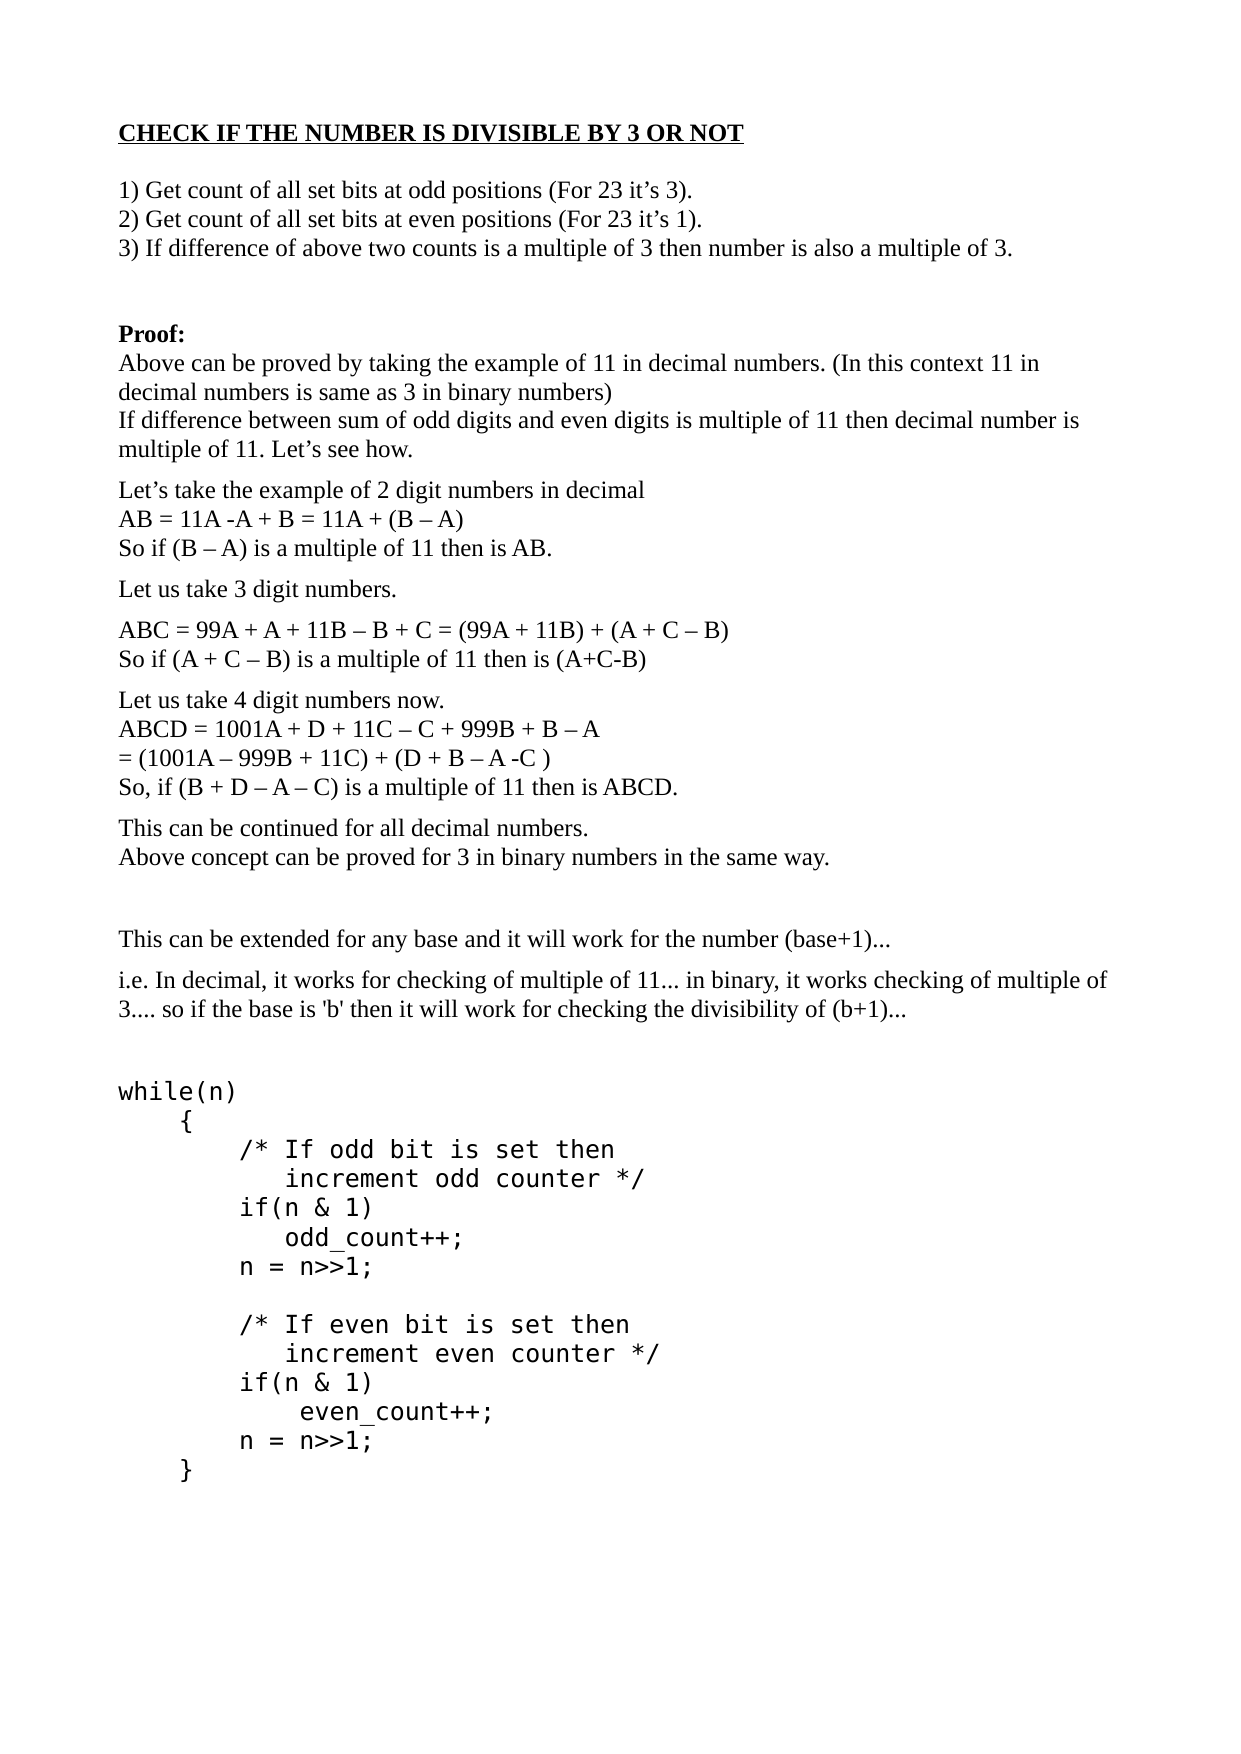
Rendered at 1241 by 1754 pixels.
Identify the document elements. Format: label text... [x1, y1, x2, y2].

text increment odd counter */ [118, 1164, 1122, 1193]
text n = n>>1; [118, 1426, 1122, 1456]
text if(n & 1) [118, 1193, 1122, 1223]
text Let us take 3 digit numbers. [118, 574, 1122, 603]
text { [118, 1106, 1122, 1135]
text /* If even bit is set then [118, 1310, 1122, 1339]
text i.e. In decimal, it works for checking of multiple of 11... in binary, it works checking of multiple of 3.... so if the base is 'b' then it will work for checking the divisibility of (b+1)... [118, 966, 1122, 1023]
text Let us take 4 digit numbers now. ABCD = 1001A + D + 11C – C + 999B + B – A = (1001A – 999B + 11C) + (D + B – A -C ) So, if (B + D – A – C) is a multiple of 11 then is ABCD. [118, 686, 1122, 801]
text Let’s take the example of 2 digit numbers in decimal AB = 11A -A + B = 11A + (B – A) So if (B – A) is a multiple of 11 then is AB. [118, 476, 1122, 562]
text while(n) [118, 1077, 1122, 1106]
text This can be extended for any base and it will work for the number (base+1)... [118, 924, 1122, 953]
text even_count++; [118, 1397, 1122, 1426]
text This can be continued for all decimal numbers. Above concept can be proved for 3 in binary numbers in the same way. [118, 813, 1122, 871]
text } [118, 1456, 1122, 1485]
text Proof: Above can be proved by taking the example of 11 in decimal numbers. (In this context 11 in decimal numbers is same as 3 in binary numbers) If difference between sum of odd digits and even digits is multiple of 11 then decimal number is multiple of 11. Let’s see how. [118, 319, 1122, 463]
text n = n>>1; [118, 1252, 1122, 1281]
text odd_count++; [118, 1223, 1122, 1252]
text CHECK IF THE NUMBER IS DIVISIBLE BY 3 OR NOT [118, 118, 1122, 147]
text ABC = 99A + A + 11B – B + C = (99A + 11B) + (A + C – B) So if (A + C – B) is a multiple of 11 then is (A+C-B) [118, 616, 1122, 673]
text 1) Get count of all set bits at odd positions (For 23 it’s 3). 2) Get count of all set bits at even positions (For 23 it’s 1). 3) If difference of above two counts is a multiple of 3 then number is also a multiple of 3. [118, 176, 1122, 262]
text if(n & 1) [118, 1368, 1122, 1397]
text increment even counter */ [118, 1339, 1122, 1368]
text /* If odd bit is set then [118, 1135, 1122, 1164]
